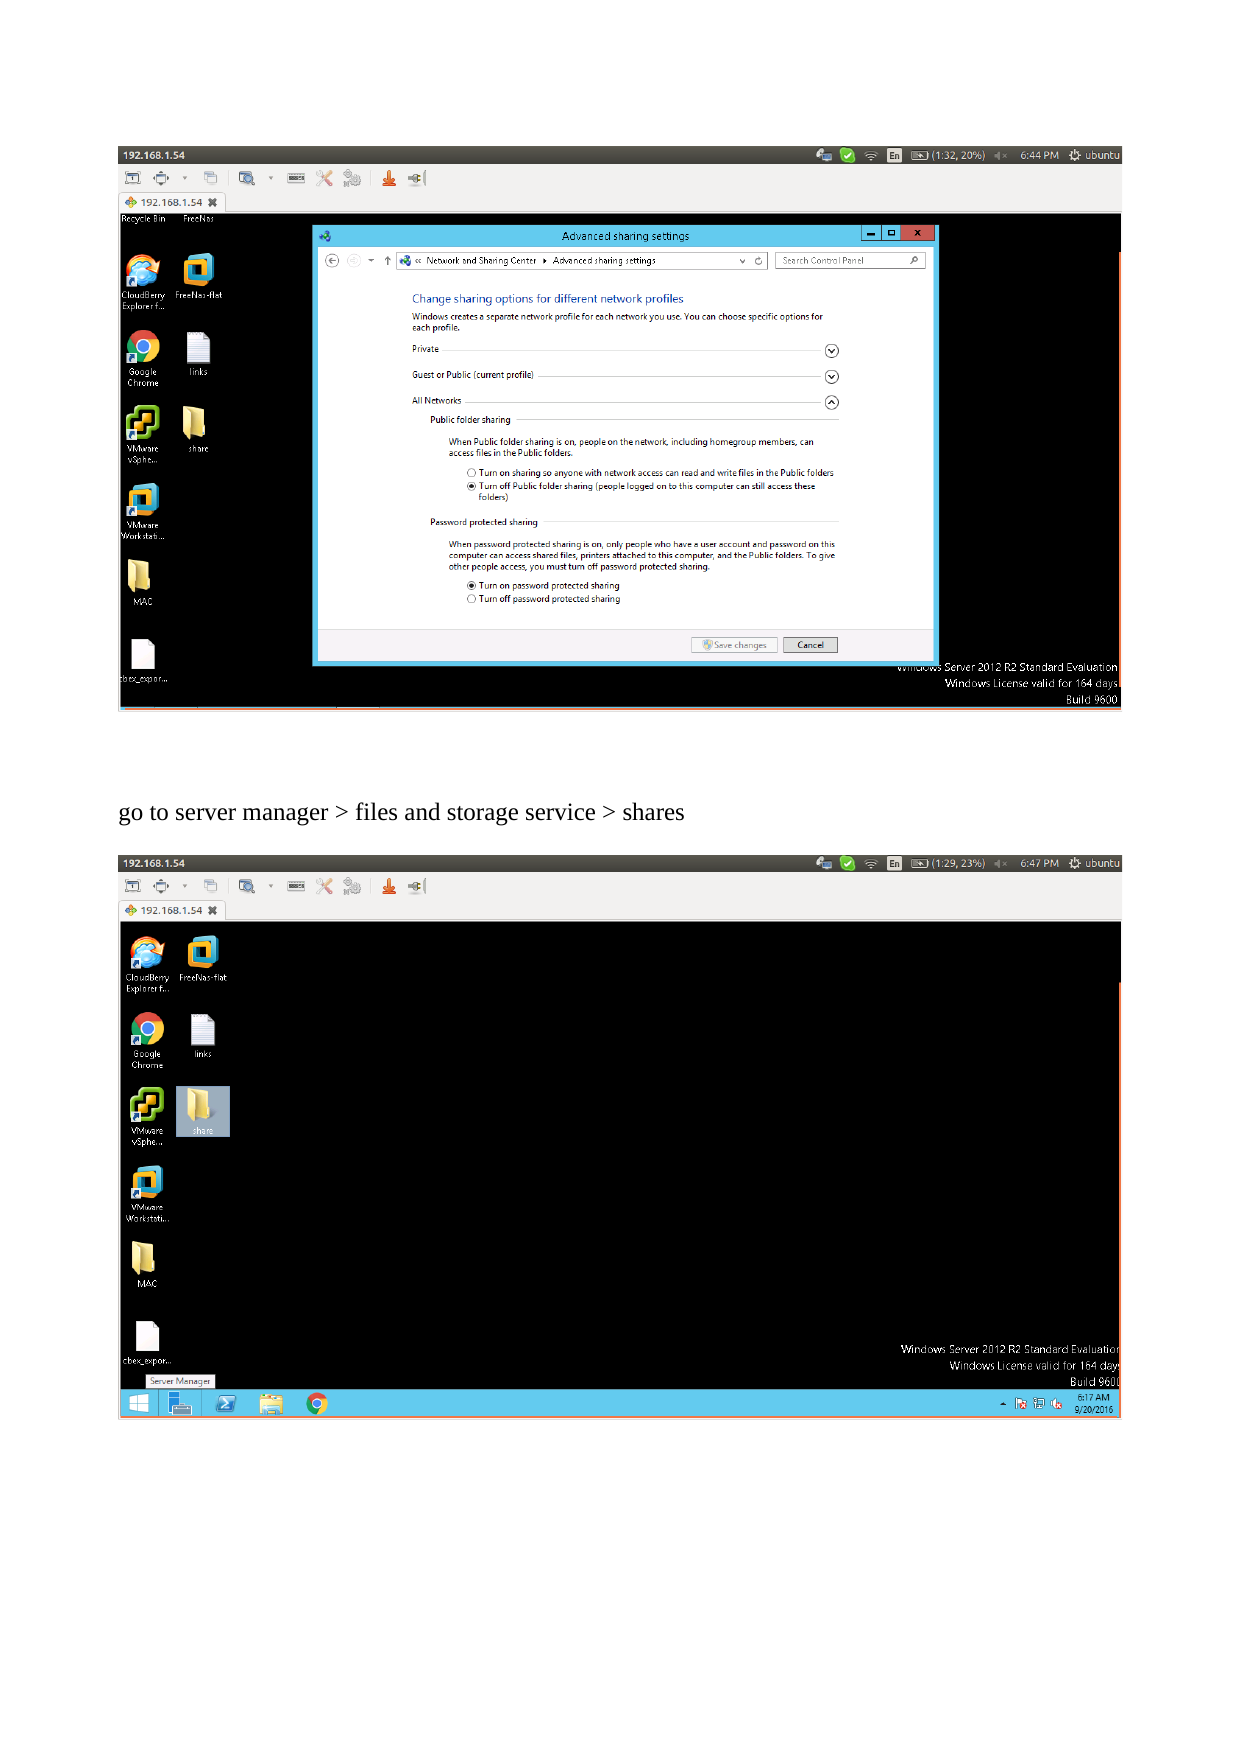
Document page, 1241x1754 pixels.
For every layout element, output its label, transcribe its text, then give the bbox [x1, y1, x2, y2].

picture [118, 855, 1123, 1420]
picture [118, 146, 1123, 712]
text go to server manager > files and storage service > shares [118, 797, 1122, 826]
